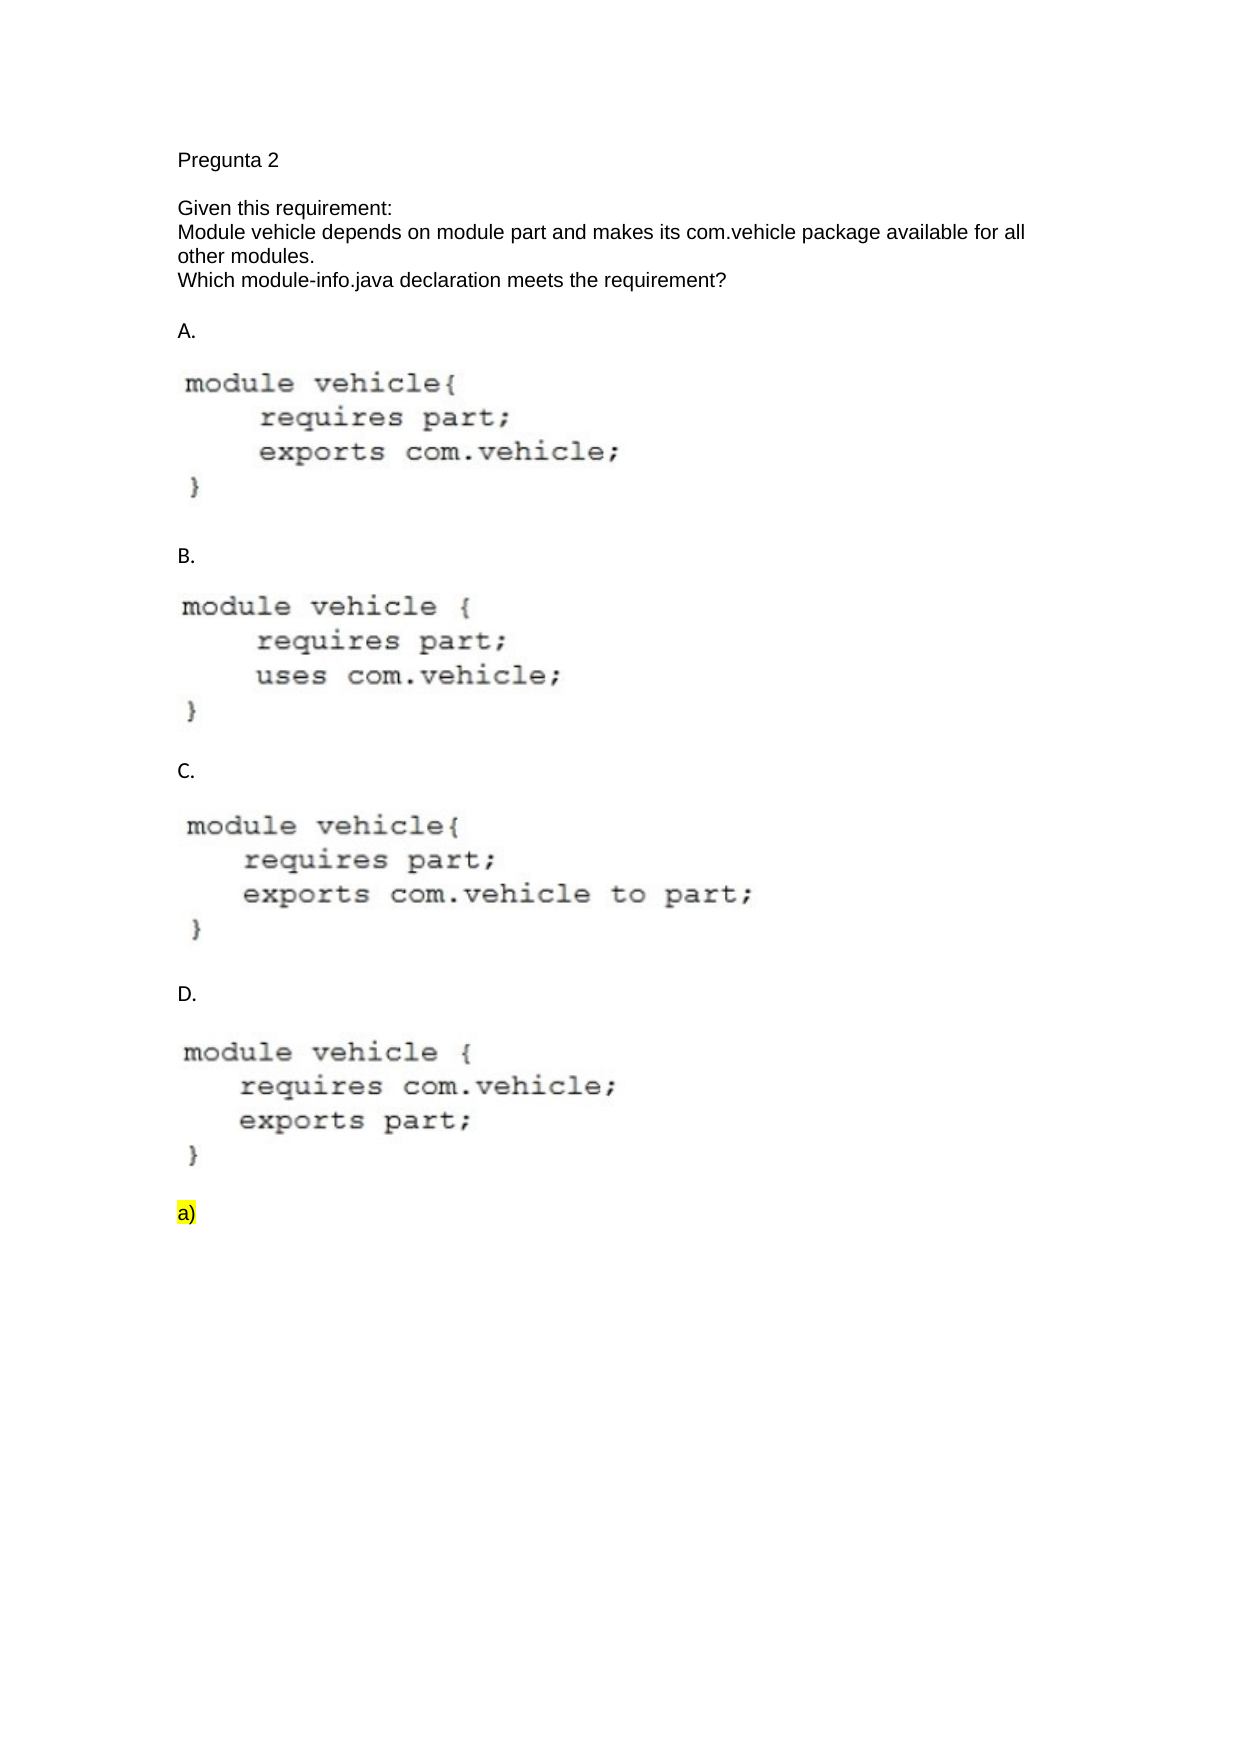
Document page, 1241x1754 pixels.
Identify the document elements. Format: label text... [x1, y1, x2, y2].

text Which module-info.java declaration meets the requirement? [177, 268, 1063, 292]
text C. [177, 757, 1063, 784]
text Pregunta 2 [177, 148, 1063, 172]
text D. [177, 979, 1063, 1007]
text a) [177, 1200, 1063, 1224]
text Module vehicle depends on module part and makes its com.vehicle package available for all other modules. [177, 220, 1063, 268]
text B. [177, 541, 1063, 569]
text A. [177, 316, 1063, 344]
text Given this requirement: [177, 196, 1063, 220]
